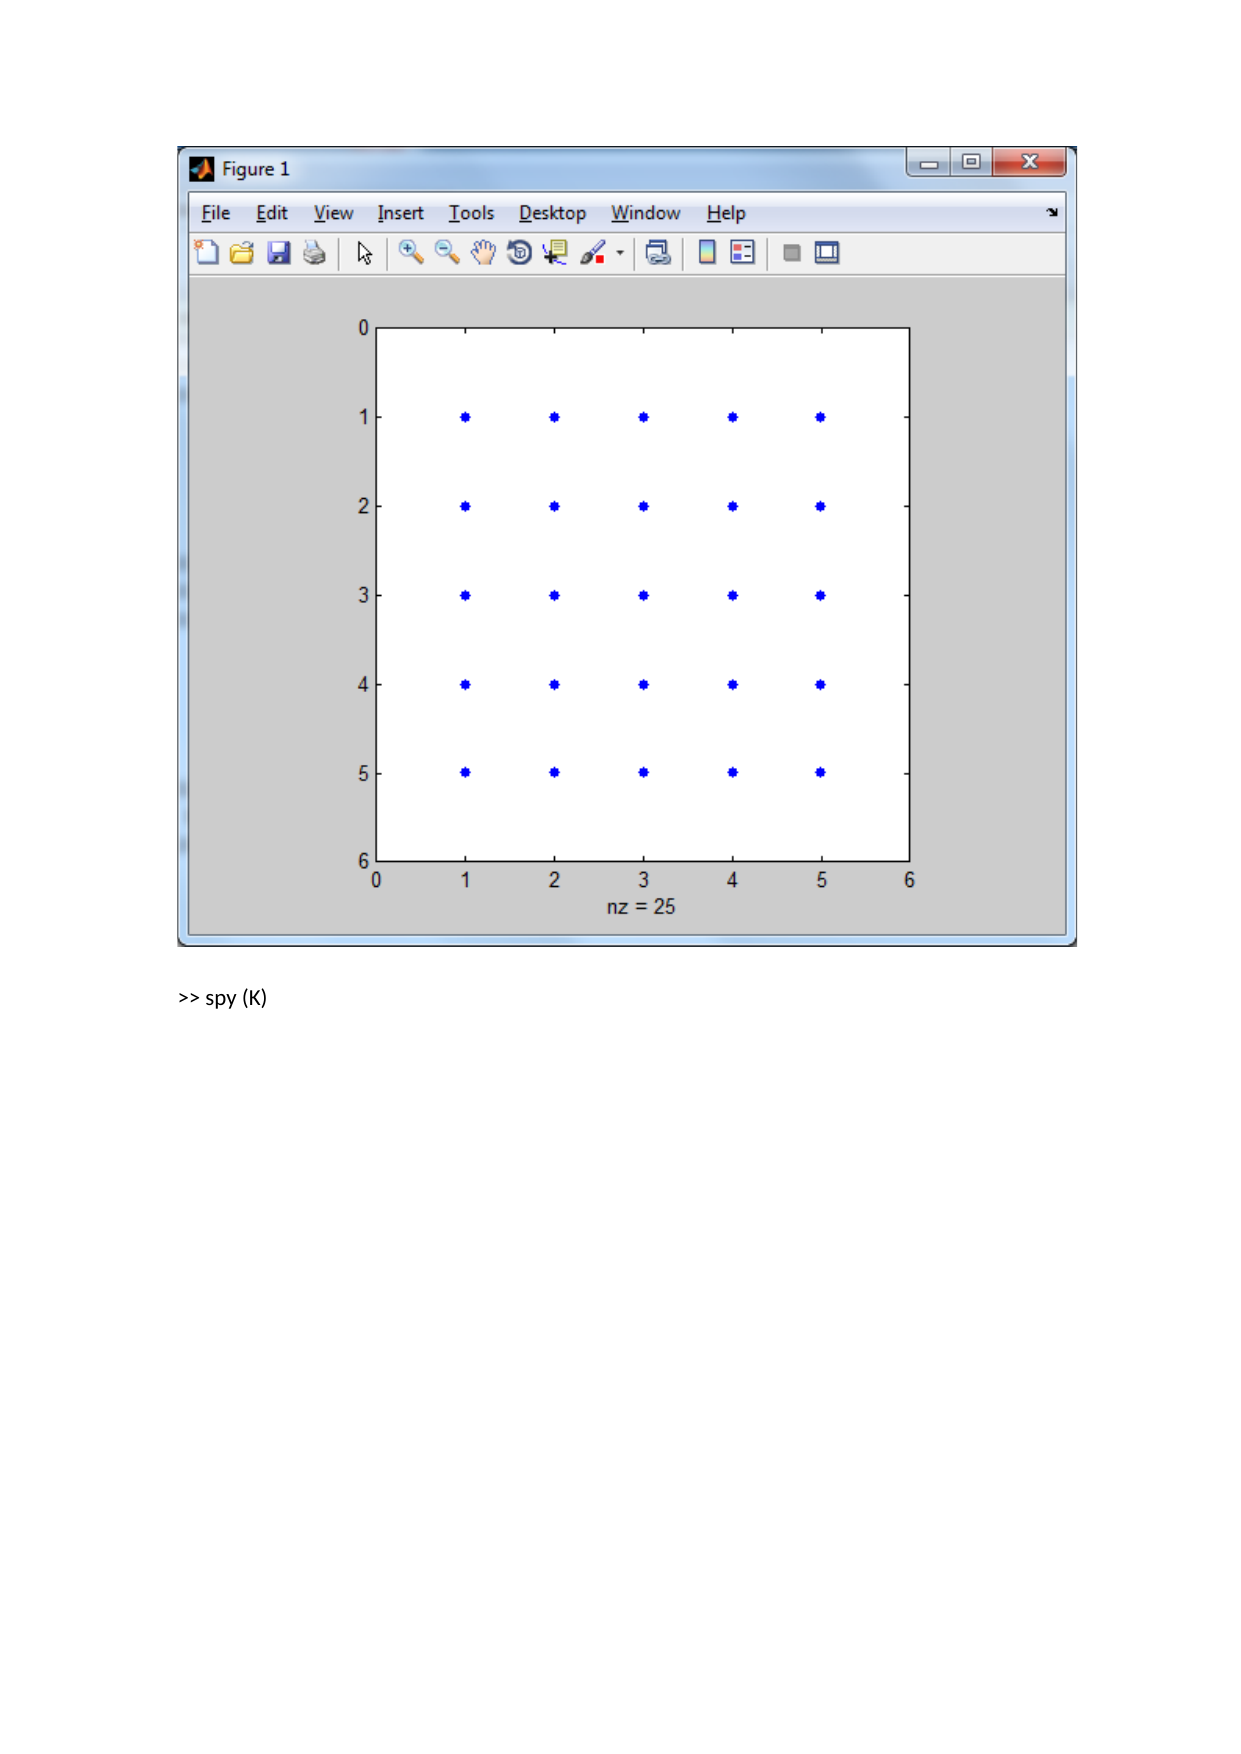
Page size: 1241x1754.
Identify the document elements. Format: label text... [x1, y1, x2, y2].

picture [177, 146, 1078, 947]
text >> spy (K) [177, 118, 1152, 1043]
